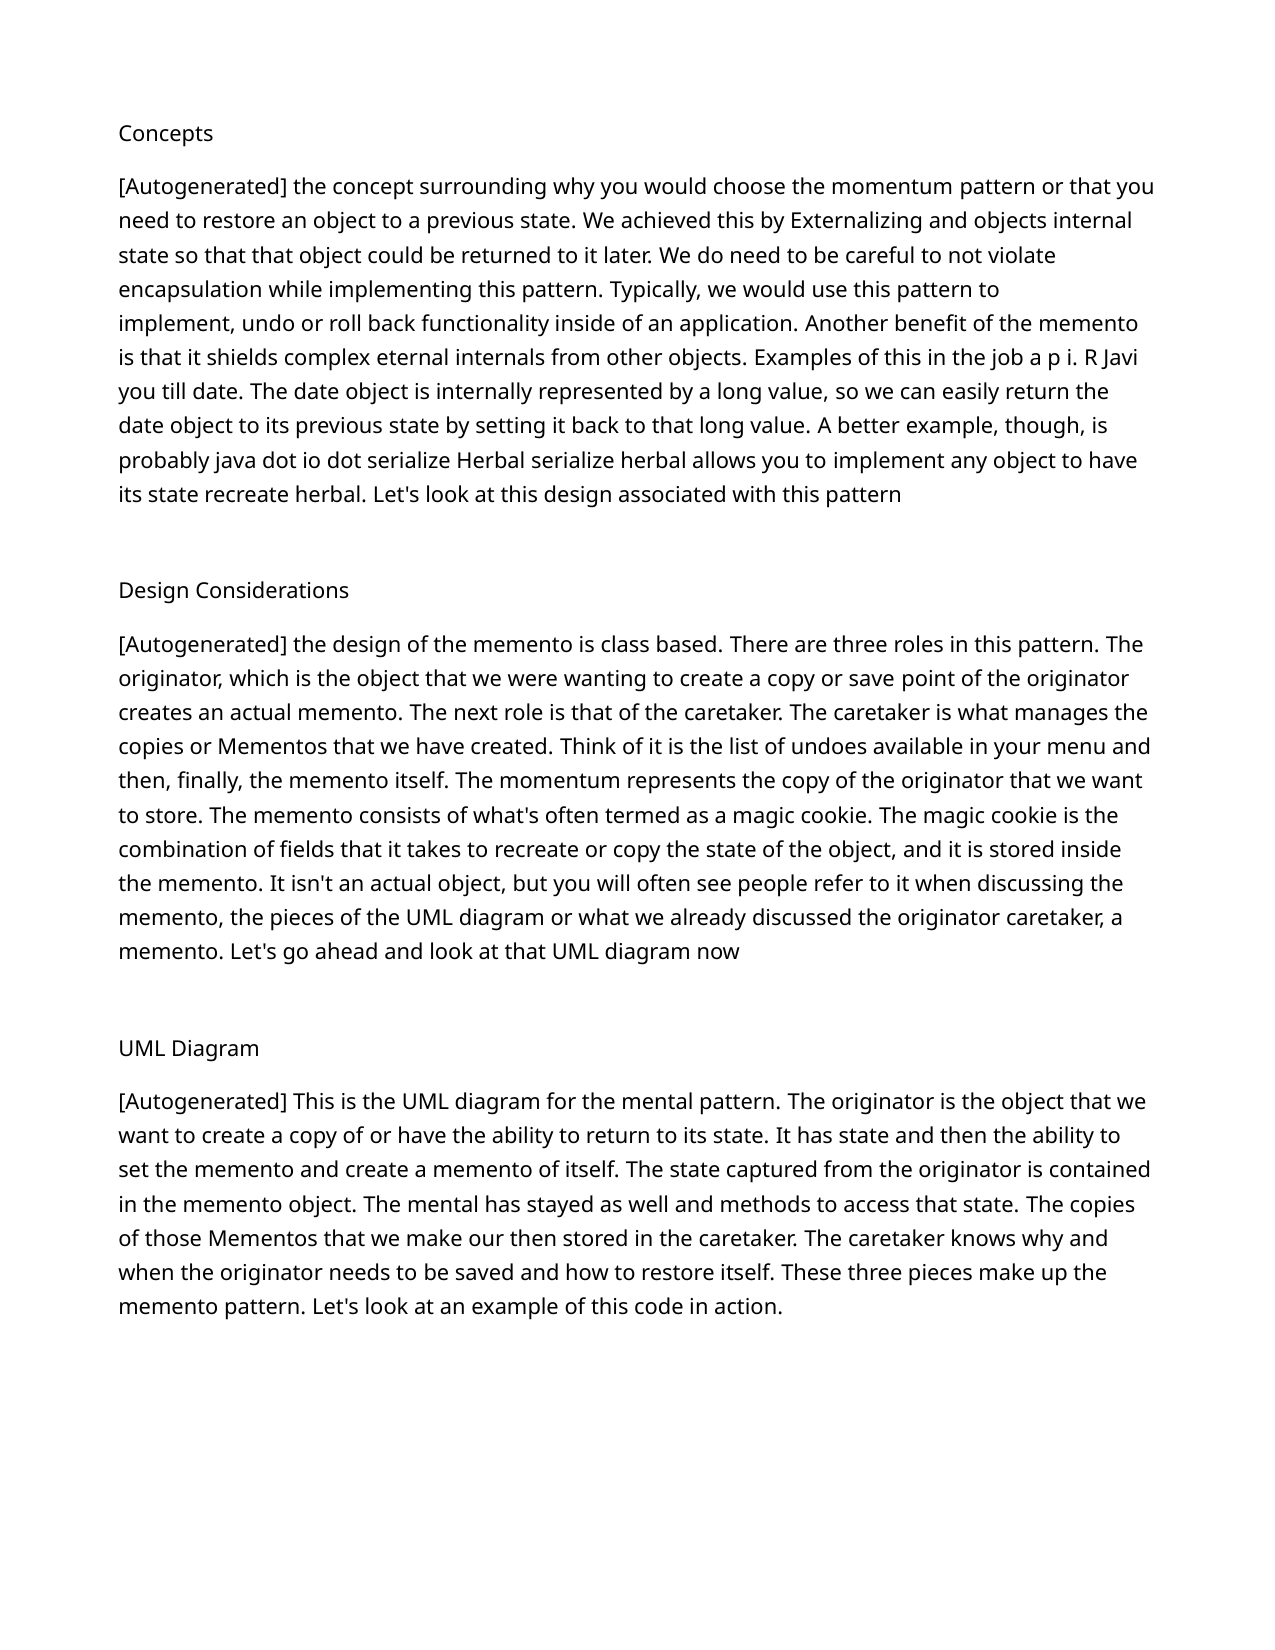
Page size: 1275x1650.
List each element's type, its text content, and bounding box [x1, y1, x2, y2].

text [Autogenerated] the design of the memento is class based. There are three roles in this pattern. The originator, which is the object that we were wanting to create a copy or save point of the originator creates an actual memento. The next role is that of the caretaker. The caretaker is what manages the copies or Mementos that we have created. Think of it is the list of undoes available in your menu and then, finally, the memento itself. The momentum represents the copy of the originator that we want to store. The memento consists of what's often termed as a magic cookie. The magic cookie is the combination of fields that it takes to recreate or copy the state of the object, and it is stored inside the memento. It isn't an actual object, but you will often see people refer to it when discussing the memento, the pieces of the UML diagram or what we already discussed the originator caretaker, a memento. Let's go ahead and look at that UML diagram now [118, 629, 1157, 966]
subtitle Design Considerations [118, 576, 1157, 605]
text [Autogenerated] the concept surrounding why you would choose the momentum pattern or that you need to restore an object to a previous state. We achieved this by Externalizing and objects internal state so that that object could be returned to it later. We do need to be careful to not violate encapsulation while implementing this pattern. Typically, we would use this pattern to implement, undo or roll back functionality inside of an application. Another benefit of the memento is that it shields complex eternal internals from other objects. Examples of this in the job a p i. R Javi you till date. The date object is internally represented by a long value, so we can easily return the date object to its previous state by setting it back to that long value. A better example, though, is probably java dot io dot serialize Herbal serialize herbal allows you to implement any object to have its state recreate herbal. Let's look at this design associated with this pattern [118, 171, 1157, 509]
text [Autogenerated] This is the UML diagram for the mental pattern. The originator is the object that we want to create a copy of or have the ability to return to its state. It has state and then the ability to set the memento and create a memento of itself. The state captured from the originator is contained in the memento object. The mental has stayed as well and methods to access that state. The copies of those Mementos that we make our then stored in the caretaker. The caretaker knows why and when the originator needs to be saved and how to restore itself. These three pieces make up the memento pattern. Let's look at an example of this code in action. [118, 1086, 1157, 1321]
subtitle Concepts [118, 118, 1157, 148]
subtitle UML Diagram [118, 1033, 1157, 1063]
